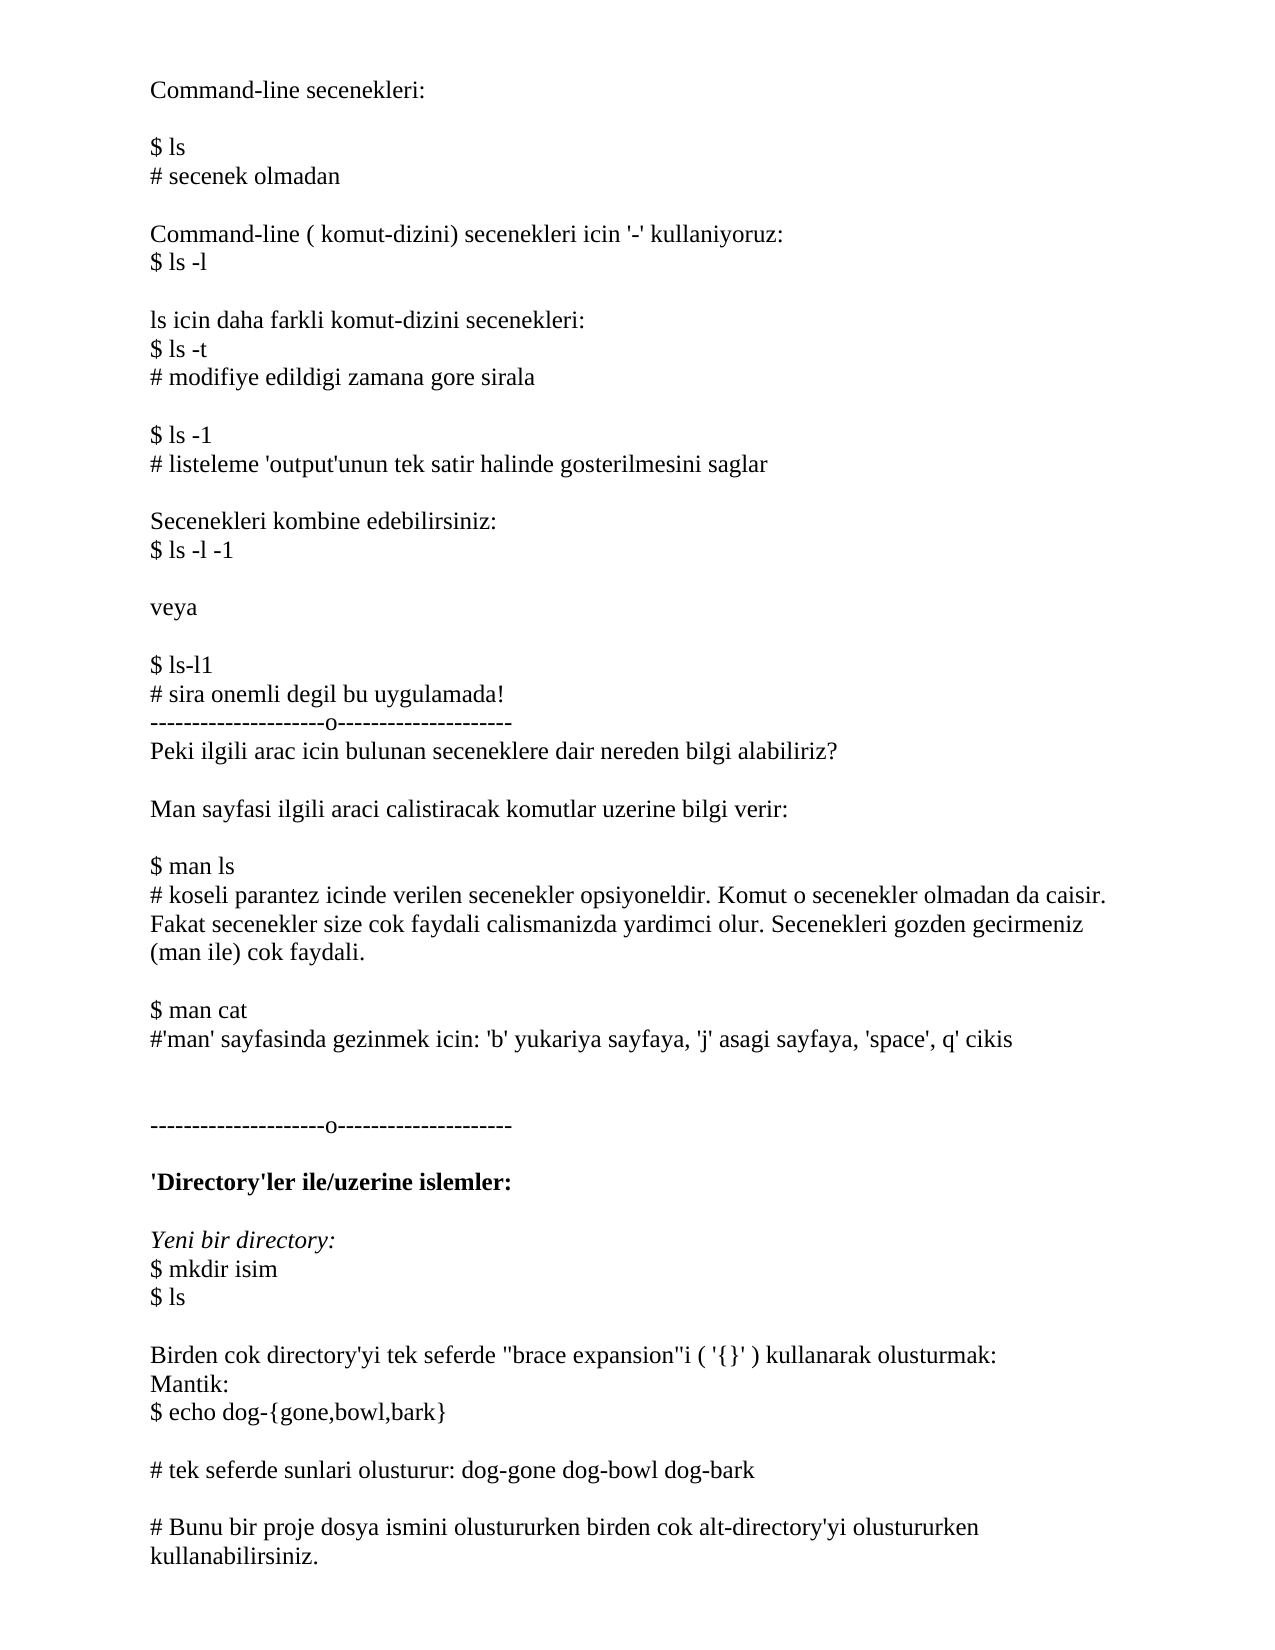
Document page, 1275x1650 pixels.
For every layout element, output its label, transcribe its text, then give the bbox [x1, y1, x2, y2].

text $ ls -l -1 [150, 535, 1125, 564]
text $ ls [150, 1282, 1125, 1311]
text ---------------------o--------------------- [150, 1110, 1125, 1139]
text Mantik: [150, 1369, 1125, 1397]
text # Bunu bir proje dosya ismini olustururken birden cok alt-directory'yi olustururken kullanabilirsiniz. [150, 1512, 1125, 1570]
text # listeleme 'output'unun tek satir halinde gosterilmesini saglar [150, 449, 1125, 477]
text $ ls -t [150, 334, 1125, 362]
text Command-line secenekleri: [150, 75, 1125, 104]
text Man sayfasi ilgili araci calistiracak komutlar uzerine bilgi verir: [150, 794, 1125, 822]
text Peki ilgili arac icin bulunan seceneklere dair nereden bilgi alabiliriz? [150, 736, 1125, 765]
text # sira onemli degil bu uygulamada! [150, 679, 1125, 707]
text # secenek olmadan [150, 161, 1125, 190]
text Yeni bir directory: [150, 1225, 1125, 1254]
text $ mkdir isim [150, 1254, 1125, 1282]
text ---------------------o--------------------- [150, 707, 1125, 736]
text $ echo dog-{gone,bowl,bark} [150, 1397, 1125, 1426]
text $ ls -1 [150, 420, 1125, 449]
text #'man' sayfasinda gezinmek icin: 'b' yukariya sayfaya, 'j' asagi sayfaya, 'space', q' cikis [150, 1024, 1125, 1052]
text # koseli parantez icinde verilen secenekler opsiyoneldir. Komut o secenekler olmadan da caisir. Fakat secenekler size cok faydali calismanizda yardimci olur. Secenekleri gozden gecirmeniz (man ile) cok faydali. [150, 880, 1125, 966]
text # tek seferde sunlari olusturur: dog-gone dog-bowl dog-bark [150, 1455, 1125, 1484]
text veya [150, 592, 1125, 621]
text $ ls -l [150, 247, 1125, 276]
text $ ls-l1 [150, 650, 1125, 679]
text $ ls [150, 132, 1125, 161]
text $ man ls [150, 851, 1125, 880]
text # modifiye edildigi zamana gore sirala [150, 362, 1125, 391]
text Command-line ( komut-dizini) secenekleri icin '-' kullaniyoruz: [150, 219, 1125, 247]
text 'Directory'ler ile/uzerine islemler: [150, 1167, 1125, 1196]
text $ man cat [150, 995, 1125, 1024]
text ls icin daha farkli komut-dizini secenekleri: [150, 305, 1125, 334]
text Birden cok directory'yi tek seferde "brace expansion"i ( '{}' ) kullanarak olusturmak: [150, 1340, 1125, 1369]
text Secenekleri kombine edebilirsiniz: [150, 506, 1125, 535]
